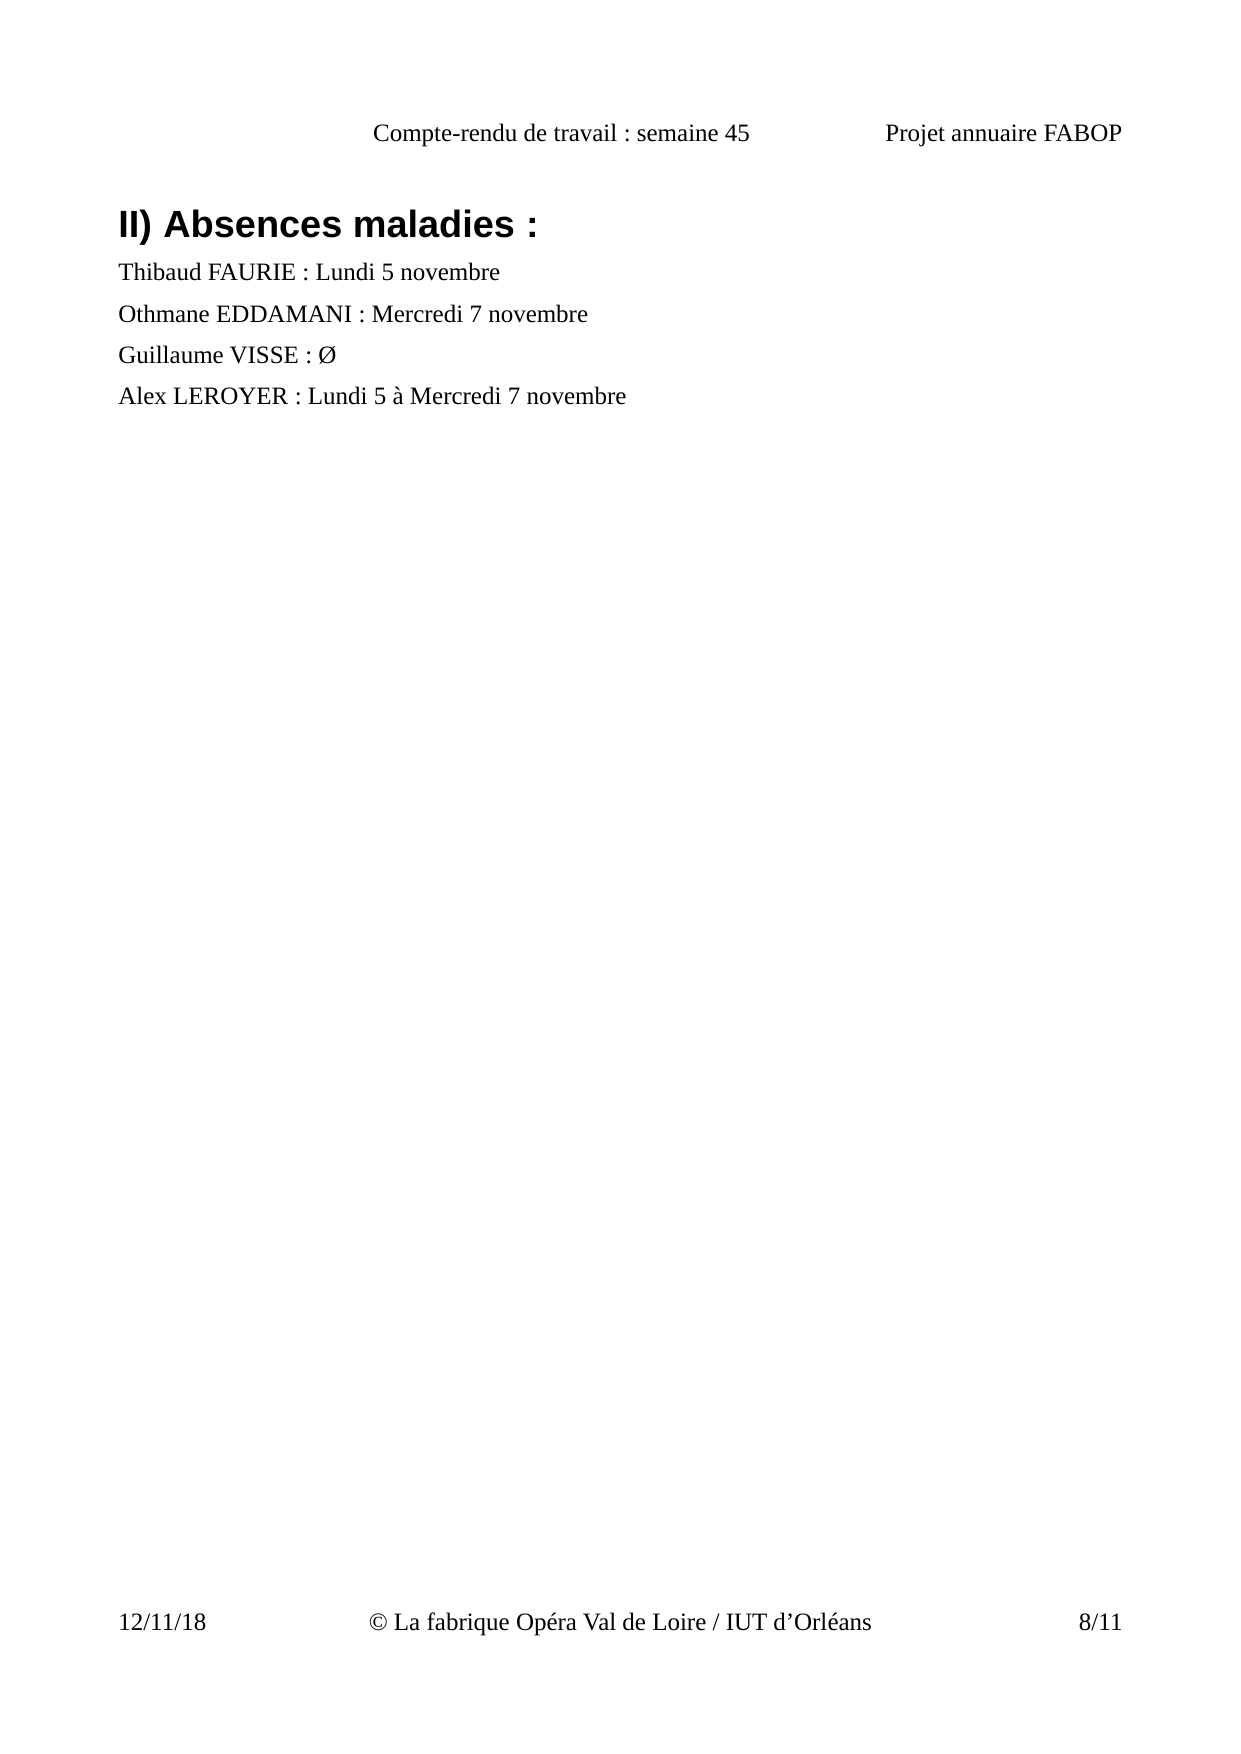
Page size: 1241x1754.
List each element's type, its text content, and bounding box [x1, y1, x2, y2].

text Alex LEROYER : Lundi 5 à Mercredi 7 novembre [118, 381, 1122, 410]
text Othmane EDDAMANI : Mercredi 7 novembre [118, 299, 1122, 327]
text Guillaume VISSE : Ø [118, 340, 1122, 369]
text Thibaud FAURIE : Lundi 5 novembre [118, 257, 1122, 286]
subtitle Absences maladies : [118, 201, 1122, 245]
